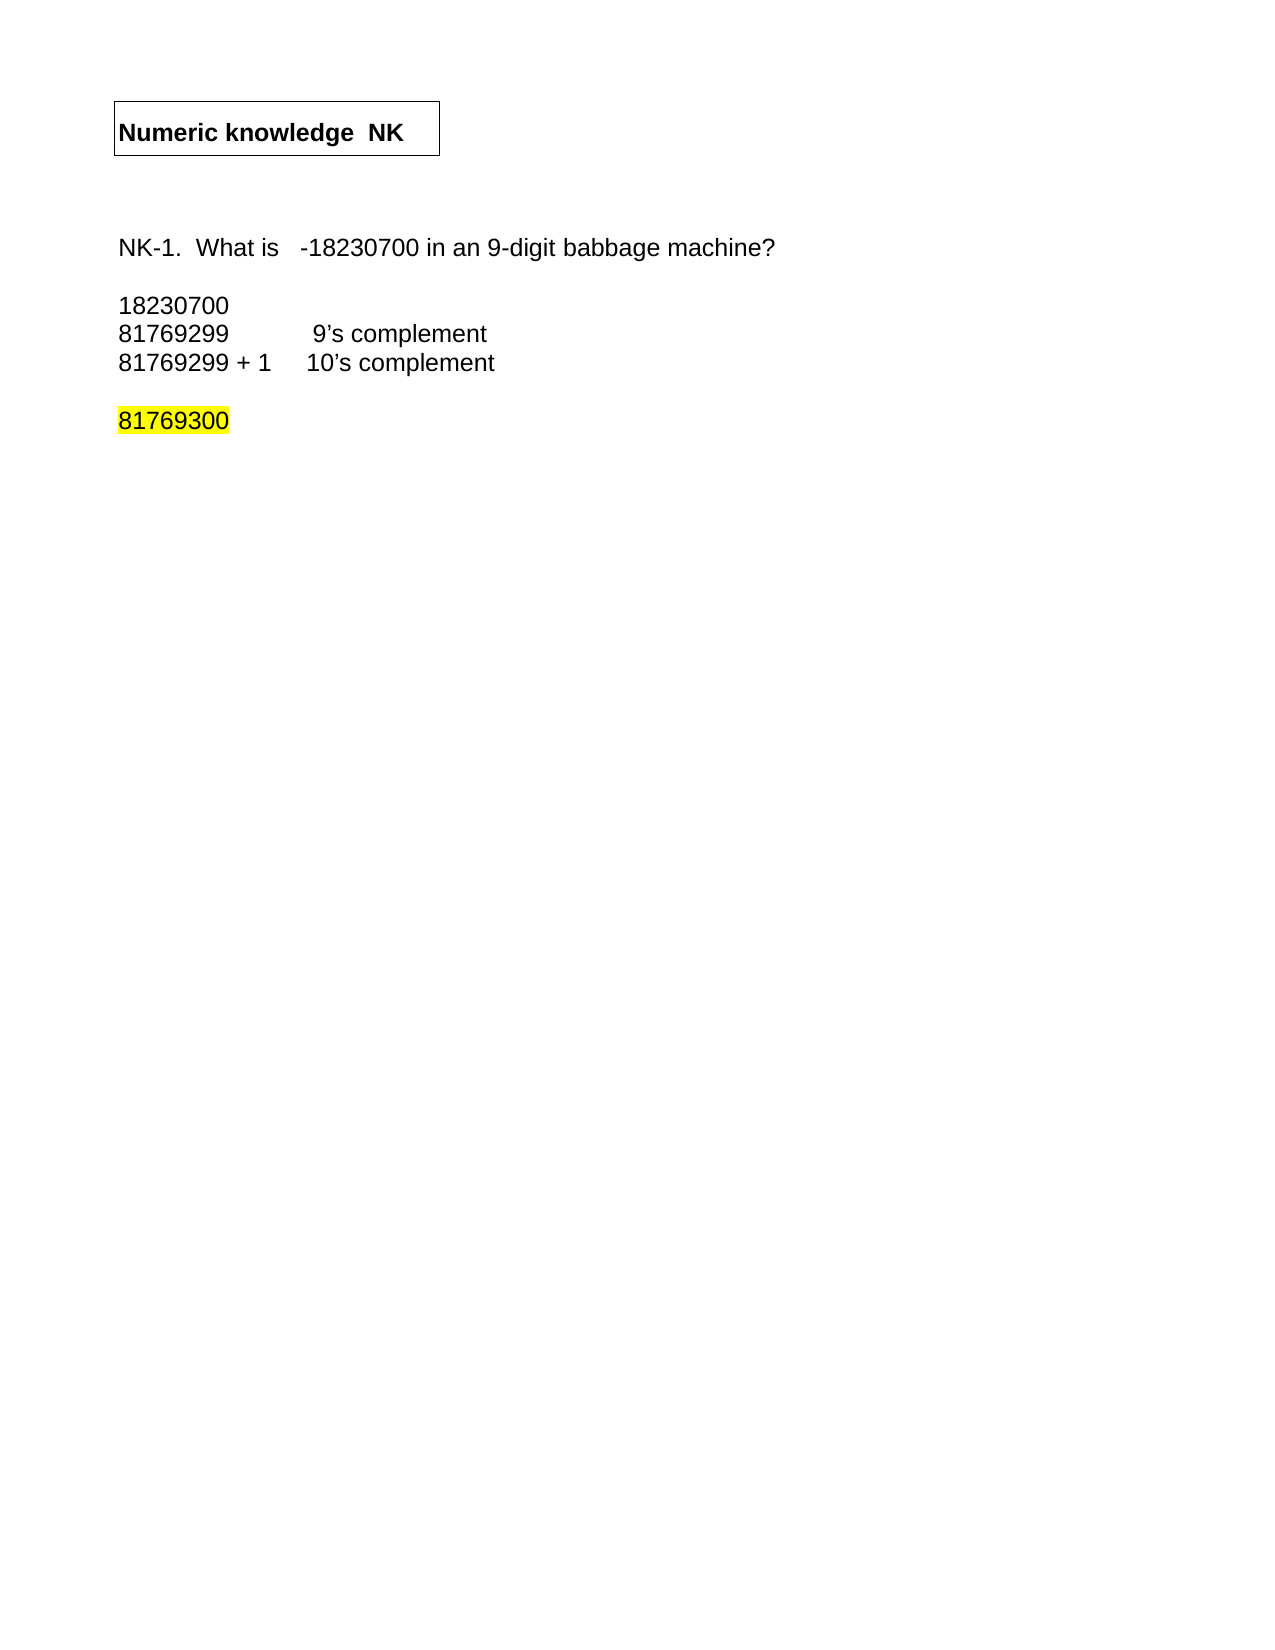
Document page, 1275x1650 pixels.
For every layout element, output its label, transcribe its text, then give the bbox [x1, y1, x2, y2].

text 18230700 [118, 291, 1157, 319]
text 81769299 + 1 10’s complement [118, 348, 1157, 377]
text Numeric knowledge NK [118, 118, 439, 147]
text NK-1. What is -18230700 in an 9-digit babbage machine? [118, 233, 1157, 262]
text [440, 118, 1157, 147]
text 81769300 [118, 406, 1157, 434]
text 81769299 9’s complement [118, 319, 1157, 348]
